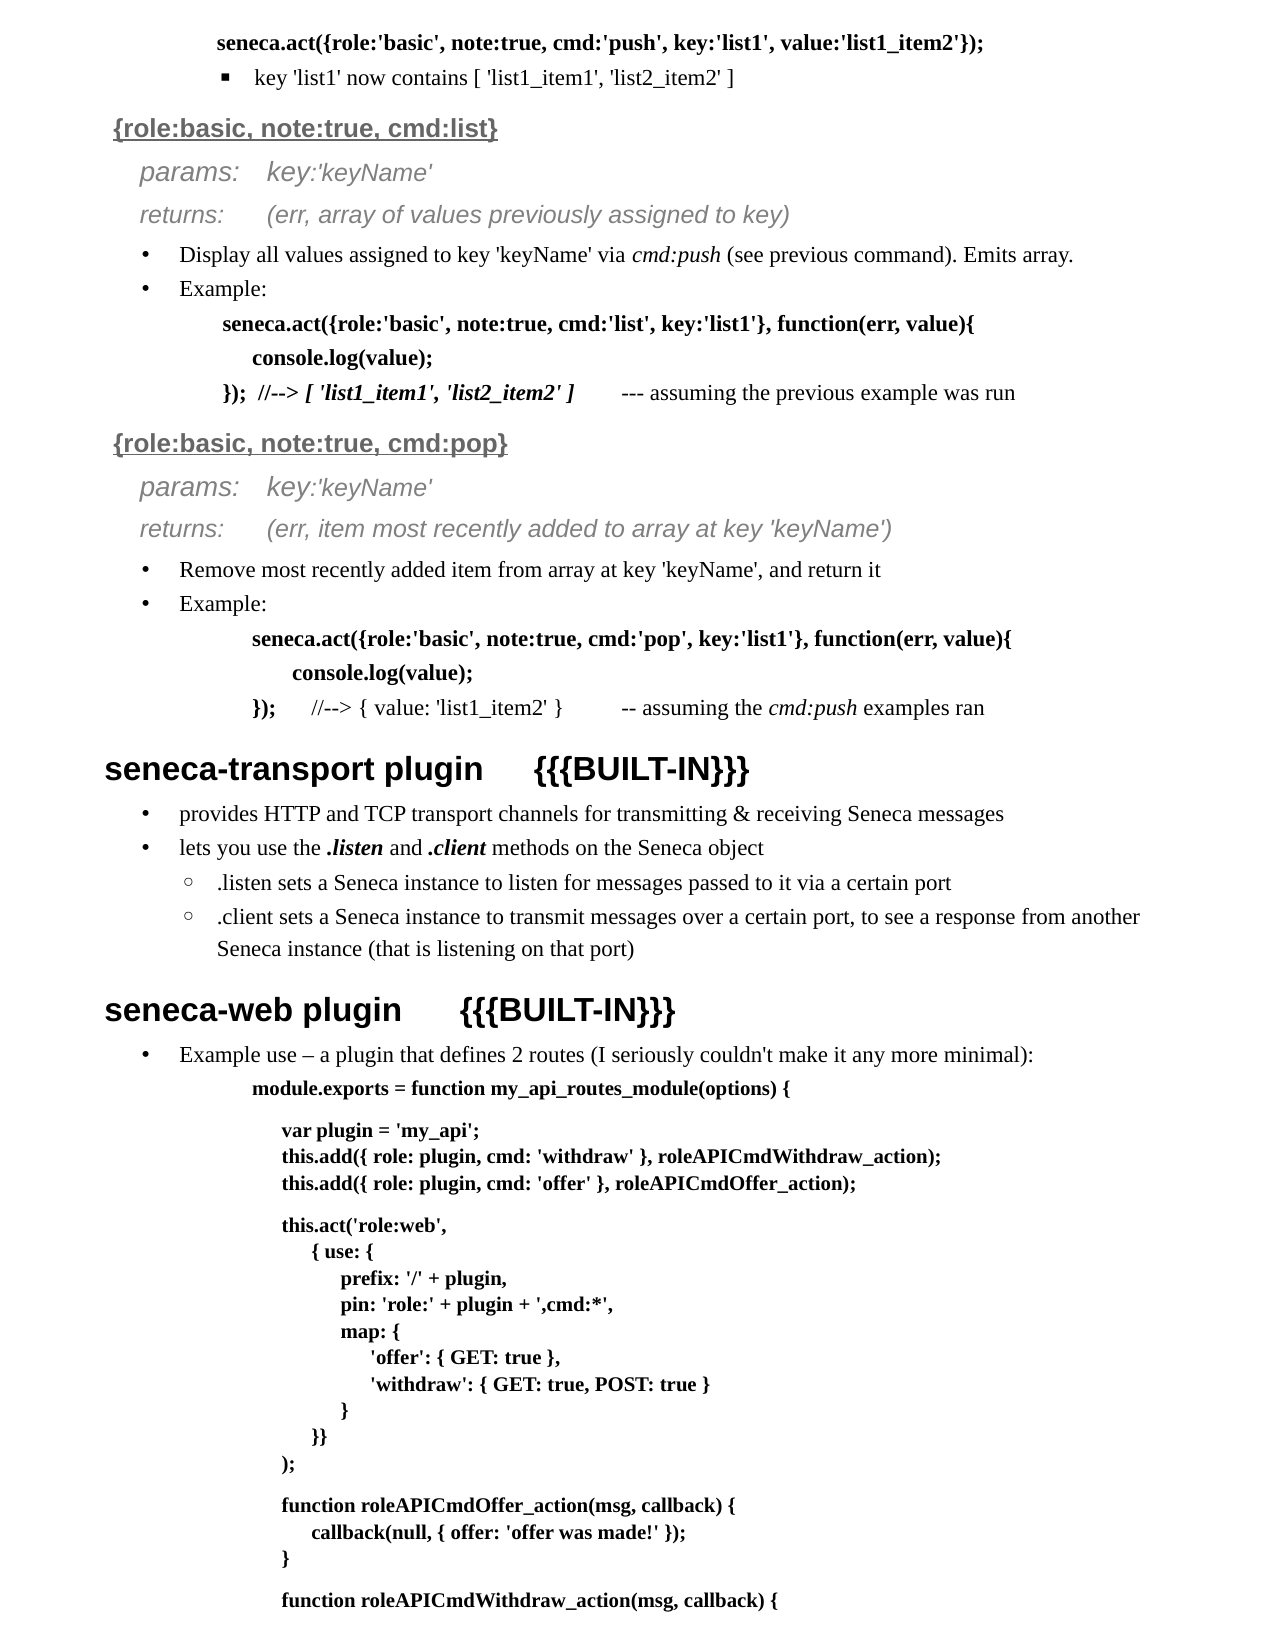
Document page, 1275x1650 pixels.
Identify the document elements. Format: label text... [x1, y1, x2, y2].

text } [252, 1398, 1183, 1422]
text var plugin = 'my_api'; [252, 1118, 1183, 1142]
list provides HTTP and TCP transport channels for transmitting & receiving Seneca messages [142, 800, 1183, 826]
list .listen sets a Seneca instance to listen for messages passed to it via a certain port [179, 869, 1183, 895]
text seneca.act({role:'basic', note:true, cmd:'pop', key:'list1'}, function(err, value){ [252, 624, 1183, 651]
text this.add({ role: plugin, cmd: 'withdraw' }, roleAPICmdWithdraw_action); [252, 1144, 1183, 1168]
text prefix: '/' + plugin, [252, 1266, 1183, 1290]
text function roleAPICmdOffer_action(msg, callback) { [252, 1493, 1183, 1517]
list seneca.act({role:'basic', note:true, cmd:'push', key:'list1', value:'list1_item2'}); [179, 29, 1183, 56]
list lets you use the .listen and .client methods on the Seneca object [142, 834, 1183, 861]
text }} [252, 1424, 1183, 1448]
text seneca.act({role:'basic', note:true, cmd:'list', key:'list1'}, function(err, value){ [104, 310, 1183, 336]
text callback(null, { offer: 'offer was made!' }); [252, 1519, 1183, 1544]
list Example: [142, 590, 1183, 616]
subtitle returns: (err, array of values previously assigned to key) [139, 200, 1183, 228]
subtitle seneca-web plugin {{{BUILT-IN}}} [104, 990, 1183, 1028]
text }); //--> { value: 'list1_item2' } -- assuming the cmd:push examples ran [252, 693, 1183, 720]
list Example: [142, 275, 1183, 302]
text { use: { [252, 1239, 1183, 1263]
text 'offer': { GET: true }, [252, 1345, 1183, 1369]
text function roleAPICmdWithdraw_action(msg, callback) { [252, 1588, 1183, 1612]
text ); [252, 1451, 1183, 1475]
list key 'list1' now contains [ 'list1_item1', 'list2_item2' ] [217, 64, 1183, 90]
subtitle params: key:'keyName' [139, 470, 1183, 502]
text console.log(value); [104, 344, 1183, 371]
text console.log(value); [252, 659, 1183, 685]
list Example use – a plugin that defines 2 routes (I seriously couldn't make it any more minimal): [142, 1041, 1183, 1067]
text map: { [252, 1319, 1183, 1343]
list Display all values assigned to key 'keyName' via cmd:push (see previous command). Emits array. [142, 241, 1183, 267]
text module.exports = function my_api_routes_module(options) { [252, 1076, 1183, 1099]
text this.add({ role: plugin, cmd: 'offer' }, roleAPICmdOffer_action); [252, 1171, 1183, 1195]
text 'withdraw': { GET: true, POST: true } [252, 1372, 1183, 1396]
list .client sets a Seneca instance to transmit messages over a certain port, to see a response from another Seneca instance (that is listening on that port) [179, 903, 1183, 961]
subtitle returns: (err, item most recently added to array at key 'keyName') [139, 514, 1183, 543]
subtitle params: key:'keyName' [139, 155, 1183, 187]
subtitle {role:basic, note:true, cmd:list} [104, 113, 1183, 143]
subtitle {role:basic, note:true, cmd:pop} [104, 428, 1183, 458]
text } [252, 1546, 1183, 1570]
text }); //--> [ 'list1_item1', 'list2_item2' ] --- assuming the previous example was run [104, 379, 1183, 405]
text pin: 'role:' + plugin + ',cmd:*', [252, 1292, 1183, 1316]
subtitle seneca-transport plugin {{{BUILT-IN}}} [104, 749, 1183, 787]
text this.act('role:web', [252, 1213, 1183, 1237]
list Remove most recently added item from array at key 'keyName', and return it [142, 556, 1183, 582]
